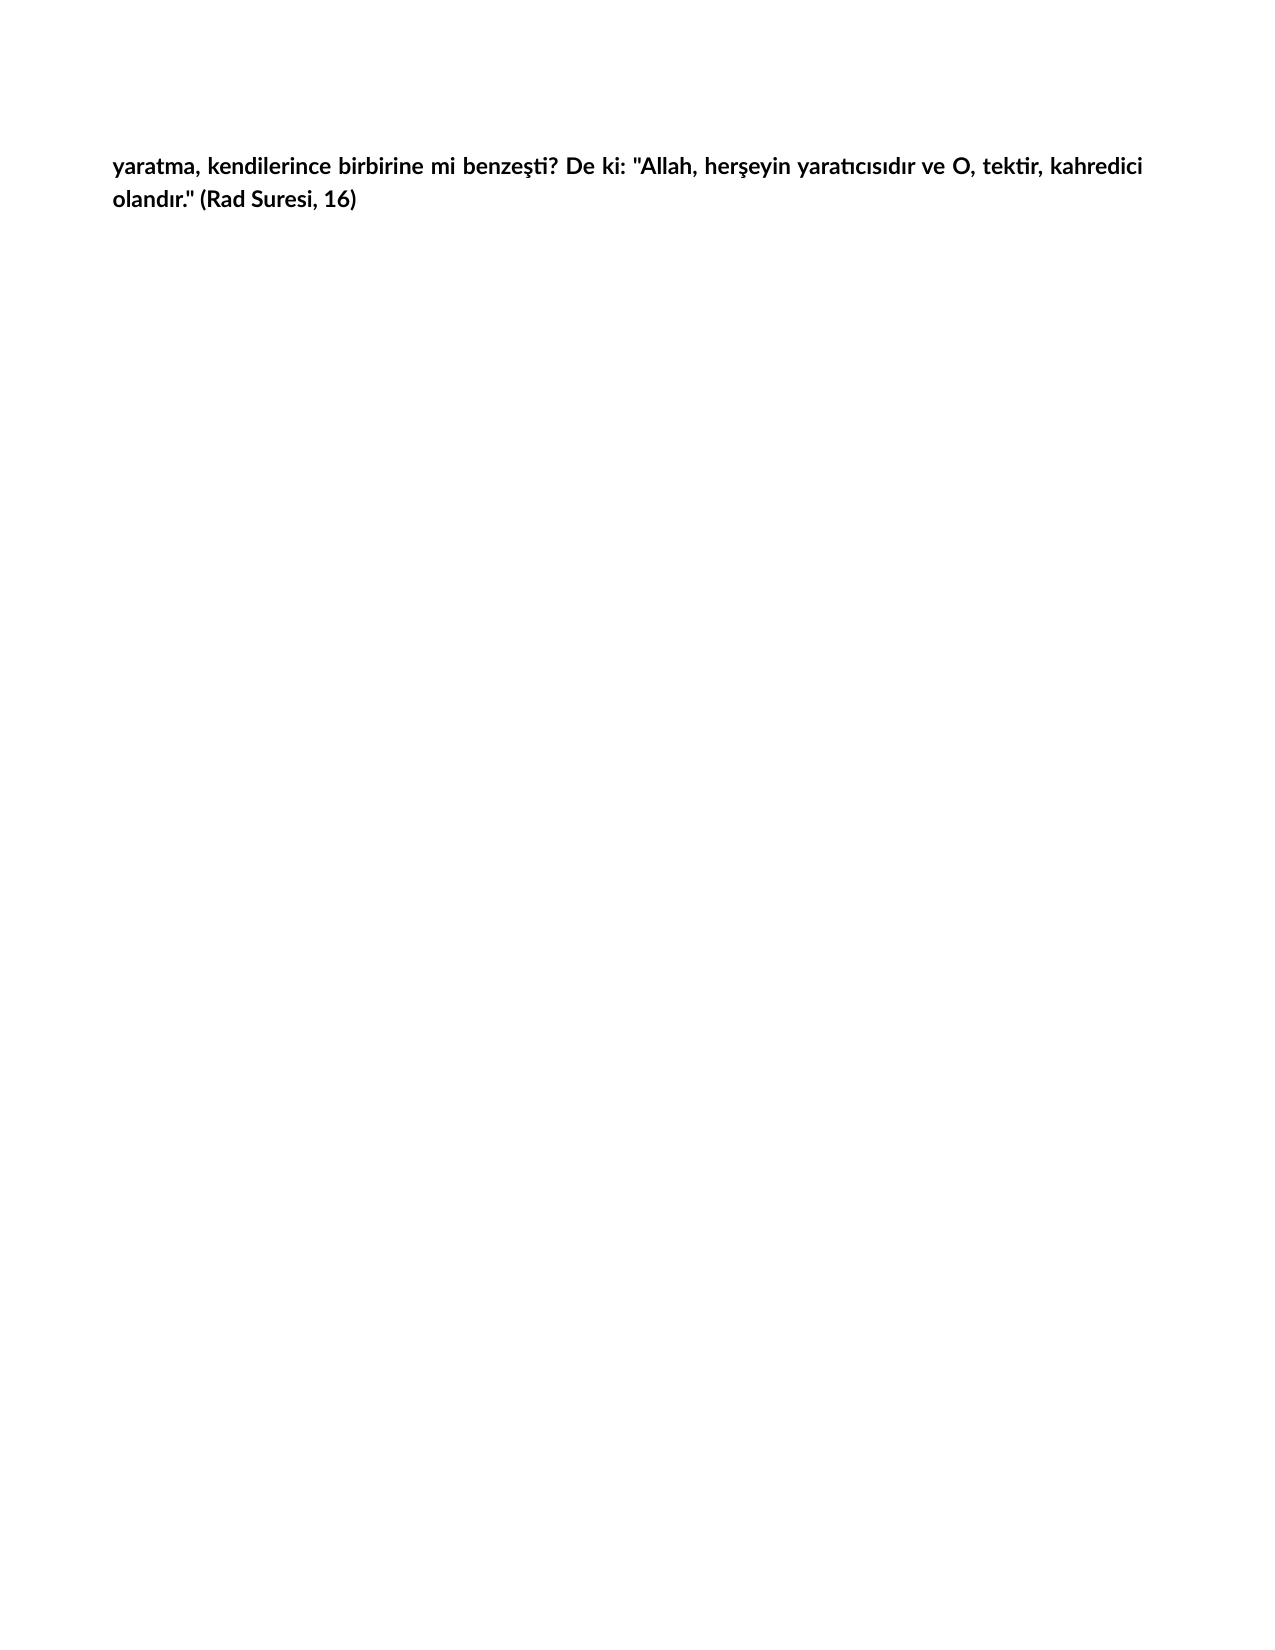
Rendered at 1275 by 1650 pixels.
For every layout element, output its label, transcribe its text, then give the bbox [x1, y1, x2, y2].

text yaratma, kendilerince birbirine mi benzeşti? De ki: "Allah, herşeyin yaratıcısıdır ve O, tektir, kahredici olandır." (Rad Suresi, 16) [112, 148, 1145, 214]
